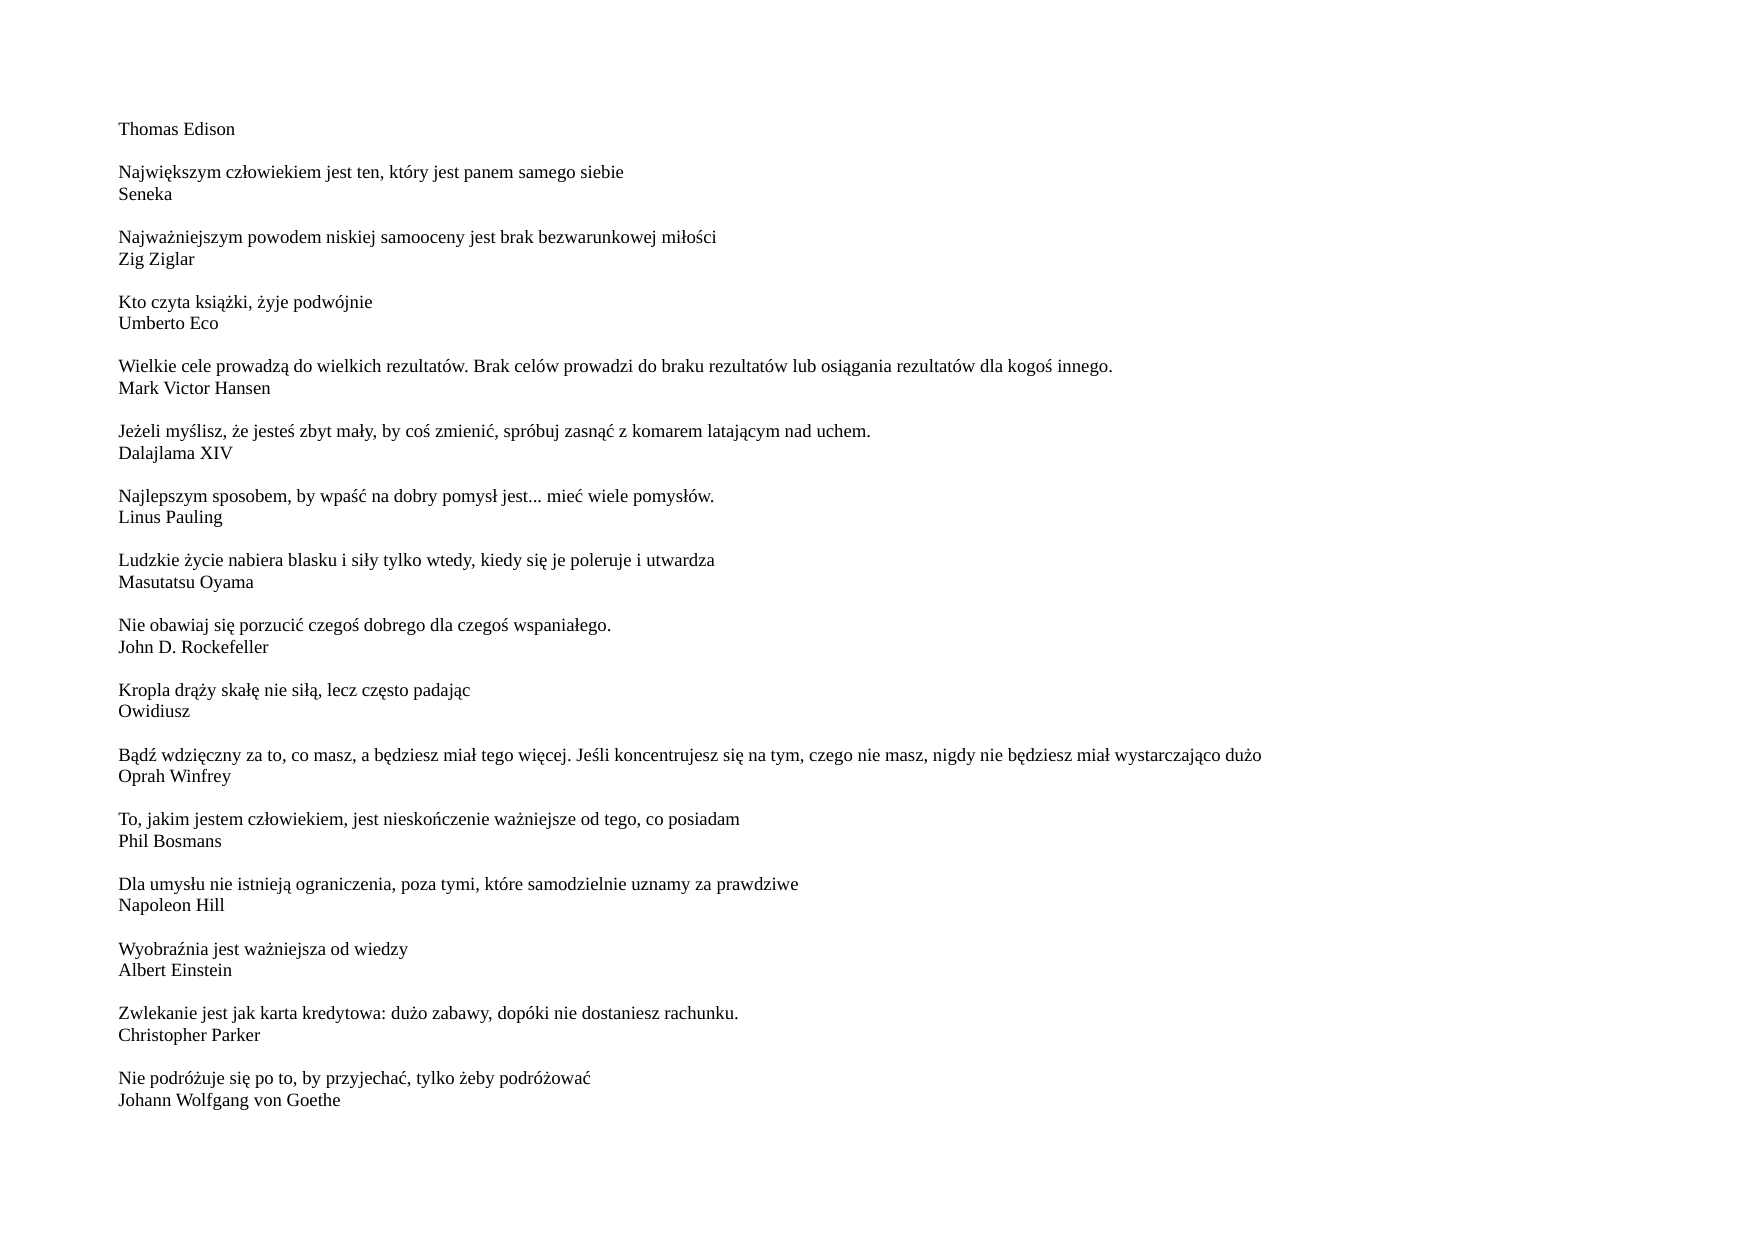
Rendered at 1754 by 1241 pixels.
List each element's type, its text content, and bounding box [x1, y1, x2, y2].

text Najlepszym sposobem, by wpaść na dobry pomysł jest... mieć wiele pomysłów. [118, 485, 1636, 506]
text Nie obawiaj się porzucić czegoś dobrego dla czegoś wspaniałego. [118, 614, 1636, 636]
text Oprah Winfrey [118, 765, 1636, 787]
text Wyobraźnia jest ważniejsza od wiedzy [118, 937, 1636, 959]
text Kto czyta książki, żyje podwójnie [118, 291, 1636, 312]
text Napoleon Hill [118, 894, 1636, 916]
text Nie podróżuje się po to, by przyjechać, tylko żeby podróżować [118, 1067, 1636, 1088]
text Umberto Eco [118, 312, 1636, 334]
text Zwlekanie jest jak karta kredytowa: dużo zabawy, dopóki nie dostaniesz rachunku. [118, 1002, 1636, 1024]
text Seneka [118, 183, 1636, 204]
text Christopher Parker [118, 1024, 1636, 1045]
text Kropla drąży skałę nie siłą, lecz często padając [118, 679, 1636, 700]
text To, jakim jestem człowiekiem, jest nieskończenie ważniejsze od tego, co posiadam [118, 808, 1636, 830]
text John D. Rockefeller [118, 636, 1636, 657]
text Thomas Edison [118, 118, 1636, 140]
text Dalajlama XIV [118, 442, 1636, 463]
text Albert Einstein [118, 959, 1636, 981]
text Phil Bosmans [118, 830, 1636, 851]
text Najważniejszym powodem niskiej samooceny jest brak bezwarunkowej miłości [118, 226, 1636, 247]
text Johann Wolfgang von Goethe [118, 1088, 1636, 1110]
text Bądź wdzięczny za to, co masz, a będziesz miał tego więcej. Jeśli koncentrujesz się na tym, czego nie masz, nigdy nie będziesz miał wystarczająco dużo [118, 743, 1636, 765]
text Wielkie cele prowadzą do wielkich rezultatów. Brak celów prowadzi do braku rezultatów lub osiągania rezultatów dla kogoś innego. [118, 355, 1636, 377]
text Mark Victor Hansen [118, 377, 1636, 398]
text Zig Ziglar [118, 247, 1636, 269]
text Dla umysłu nie istnieją ograniczenia, poza tymi, które samodzielnie uznamy za prawdziwe [118, 873, 1636, 894]
text Masutatsu Oyama [118, 571, 1636, 592]
text Największym człowiekiem jest ten, który jest panem samego siebie [118, 161, 1636, 183]
text Linus Pauling [118, 506, 1636, 528]
text Ludzkie życie nabiera blasku i siły tylko wtedy, kiedy się je poleruje i utwardza [118, 549, 1636, 571]
text Jeżeli myślisz, że jesteś zbyt mały, by coś zmienić, spróbuj zasnąć z komarem latającym nad uchem. [118, 420, 1636, 442]
text Owidiusz [118, 700, 1636, 722]
